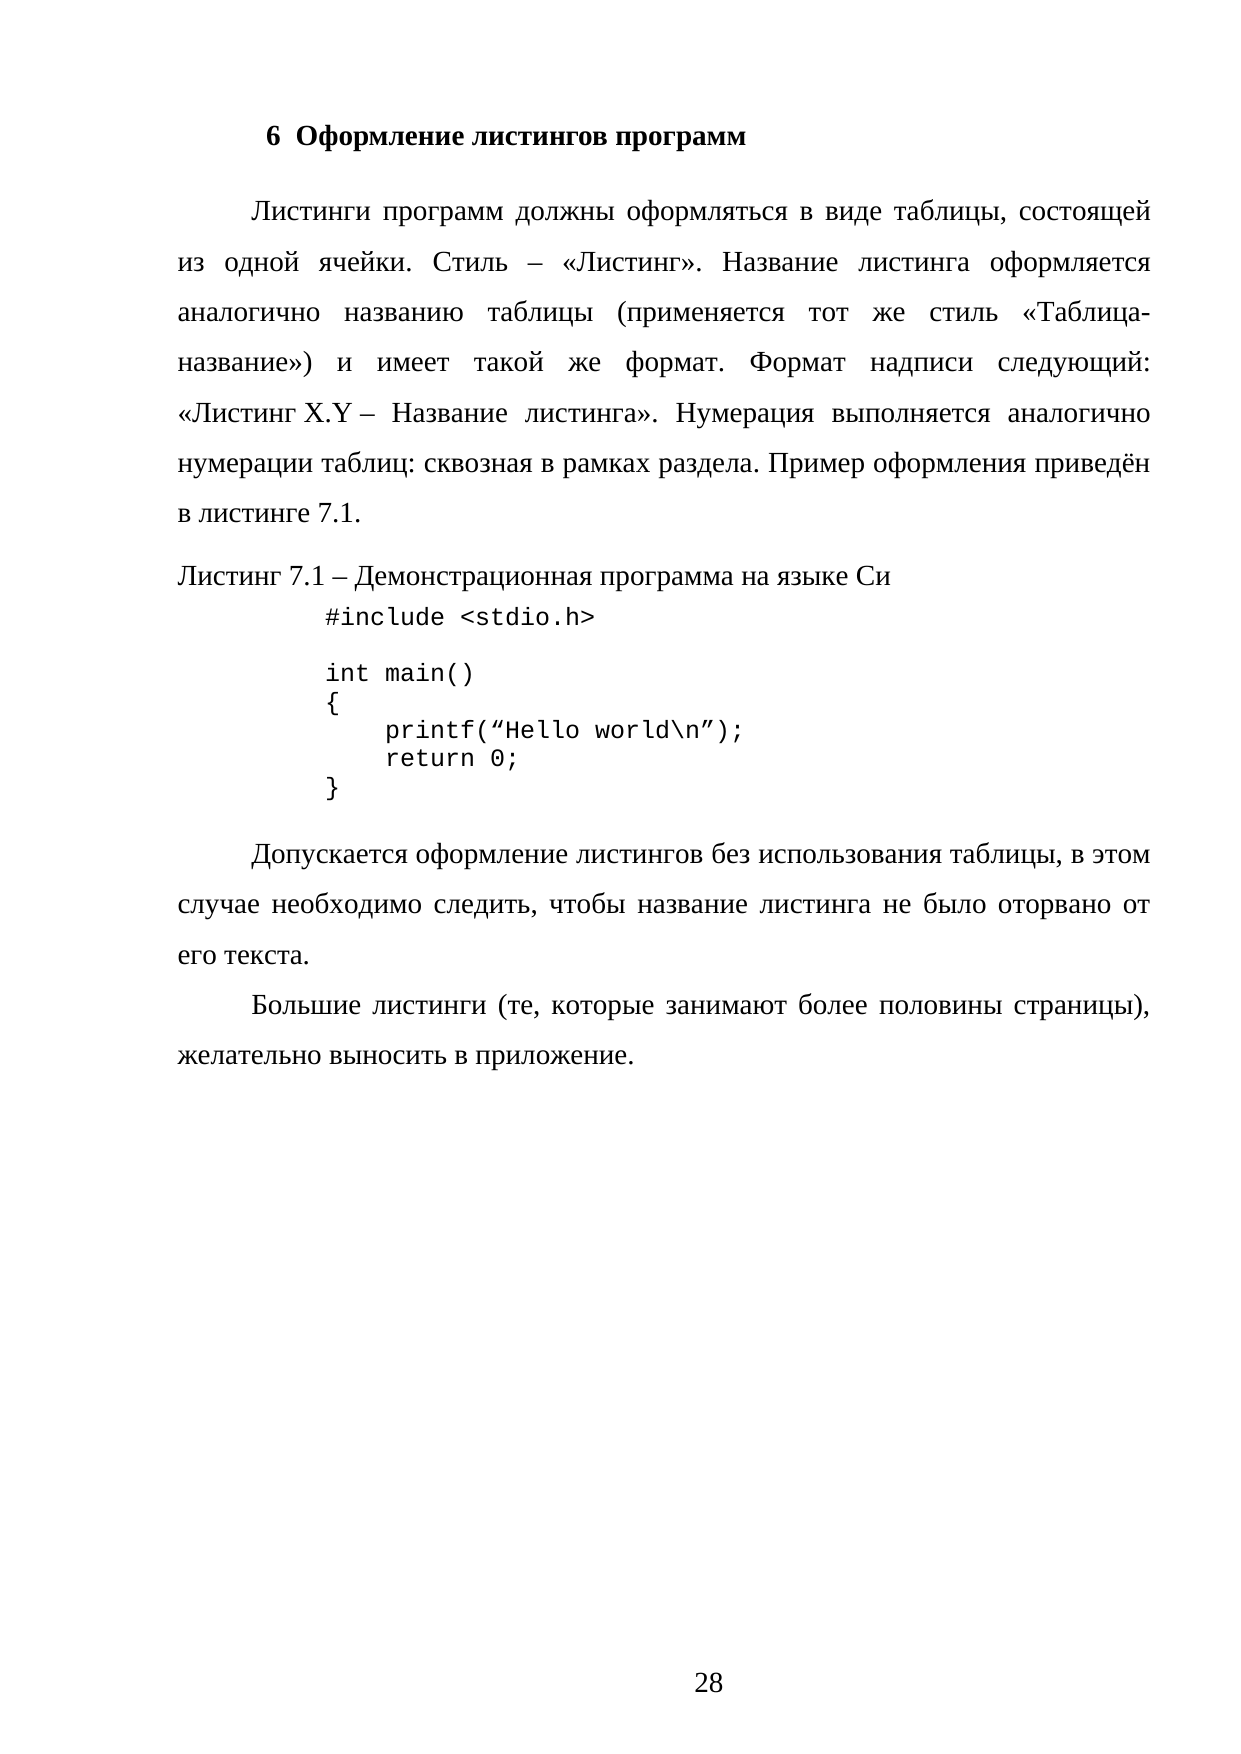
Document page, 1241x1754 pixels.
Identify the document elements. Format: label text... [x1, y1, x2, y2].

text Большие листинги (те, которые занимают более половины страницы), желательно выносить в приложение. [177, 987, 1152, 1071]
text Листинги программ должны оформляться в виде таблицы, состоящей из одной ячейки. Cтиль – «Листинг». Название листинга оформляется аналогично названию таблицы (применяется тот же стиль «Таблица-название») и имеет такой же формат. Формат надписи следующий: «Листинг X.Y – Название листинга». Нумерация выполняется аналогично нумерации таблиц: сквозная в рамках раздела. Пример оформления приведён в листинге 7.1. [177, 193, 1152, 529]
text Листинг 7.1 – Демонстрационная программа на языке Си [177, 558, 1152, 592]
text printf(“Hello world\n”); [325, 718, 1152, 746]
text Допускается оформление листингов без использования таблицы, в этом случае необходимо следить, чтобы название листинга не было оторвано от его текста. [177, 836, 1152, 970]
text { [325, 689, 1152, 718]
text #include <stdio.h> [325, 604, 1152, 633]
subtitle Оформление листингов программ [177, 118, 1152, 152]
text return 0; [325, 746, 1152, 774]
text int main() [325, 661, 1152, 689]
text } [325, 774, 1152, 803]
